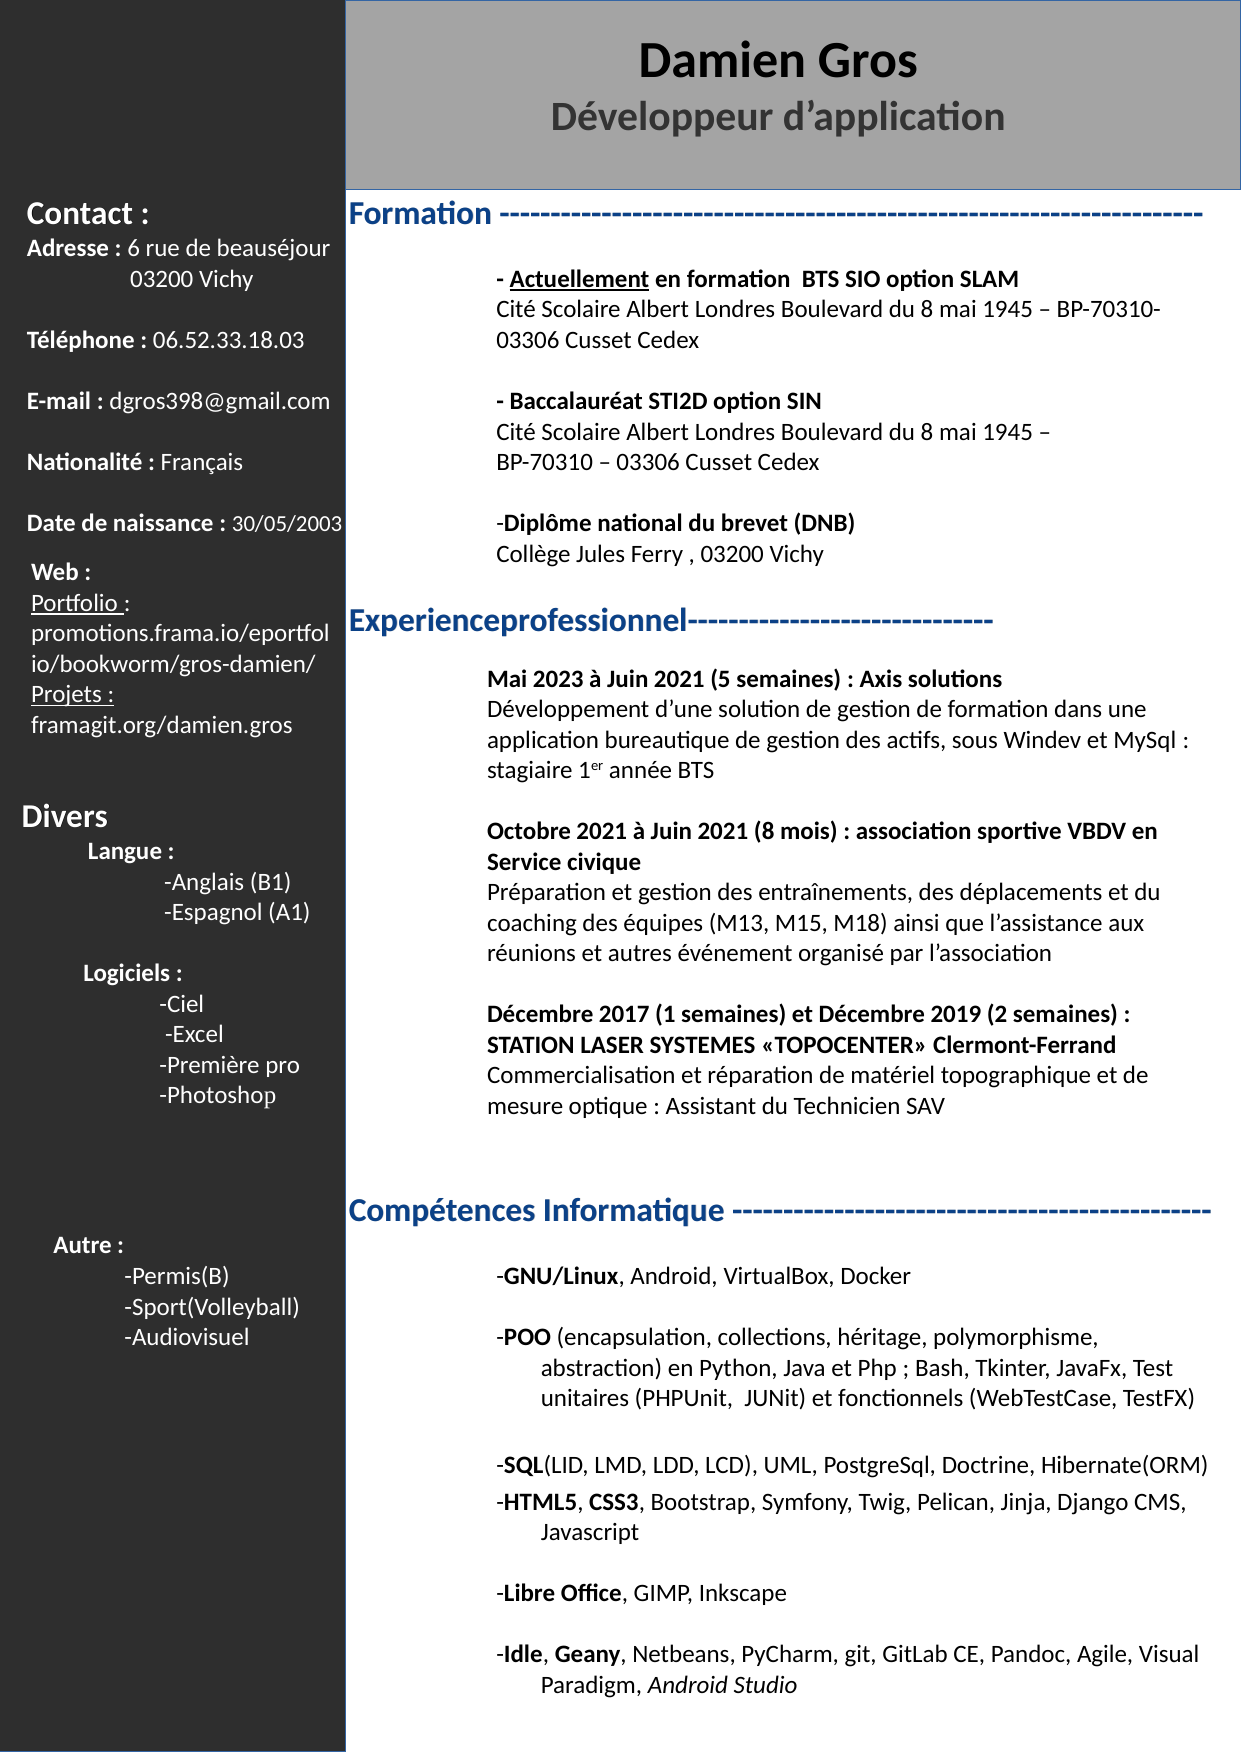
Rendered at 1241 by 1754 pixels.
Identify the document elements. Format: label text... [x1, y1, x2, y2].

text -Audiovisuel -POO (encapsulation, collections, héritage, polymorphisme, abstraction) en Python, Java et Php ; Bash, Tkinter, JavaFx, Test unitaires (PHPUnit, JUNit) et fonctionnels (WebTestCase, TestFX) [346, 1321, 1217, 1413]
text -Idle, Geany, Netbeans, PyCharm, git, GitLab CE, Pandoc, Agile, Visual Paradigm, Android Studio [346, 1638, 1217, 1702]
text Nationalité : Français BP-70310 – 03306 Cusset Cedex [346, 446, 1217, 477]
text Experienceprofessionnel------------------------------ [346, 599, 1217, 639]
text -Libre Office, GIMP, Inkscape [346, 1577, 1217, 1608]
text Date de naissance : 30/05/2003 -Diplôme national du brevet (DNB) [346, 507, 1217, 538]
text 03200 Vichy - Actuellement en formation BTS SIO option SLAM [346, 263, 1217, 293]
text -Permis(B) -GNU/Linux, Android, VirtualBox, Docker [346, 1260, 1217, 1291]
text Adresse : 6 rue de beauséjour [346, 232, 1217, 263]
text Compétences Informatique ----------------------------------------------- [346, 1189, 1217, 1229]
text Cité Scolaire Albert Londres Boulevard du 8 mai 1945 – BP-70310- Téléphone : 06.52.33.18.03 03306 Cusset Cedex [346, 293, 1217, 354]
text Cité Scolaire Albert Londres Boulevard du 8 mai 1945 – [346, 416, 1217, 446]
text Autre : [346, 1229, 1217, 1260]
text Collège Jules Ferry , 03200 Vichy [346, 538, 1217, 568]
text -Sport(Volleyball) [346, 1291, 1217, 1321]
text -HTML5, CSS3, Bootstrap, Symfony, Twig, Pelican, Jinja, Django CMS, Javascript [346, 1483, 1217, 1547]
text Contact : Formation --------------------------------------------------------------------- [346, 192, 1217, 232]
text E-mail : dgros398@gmail.com - Baccalauréat STI2D option SIN [346, 385, 1217, 416]
text -SQL(LID, LMD, LDD, LCD), UML, PostgreSql, Doctrine, Hibernate(ORM) [346, 1446, 1217, 1480]
